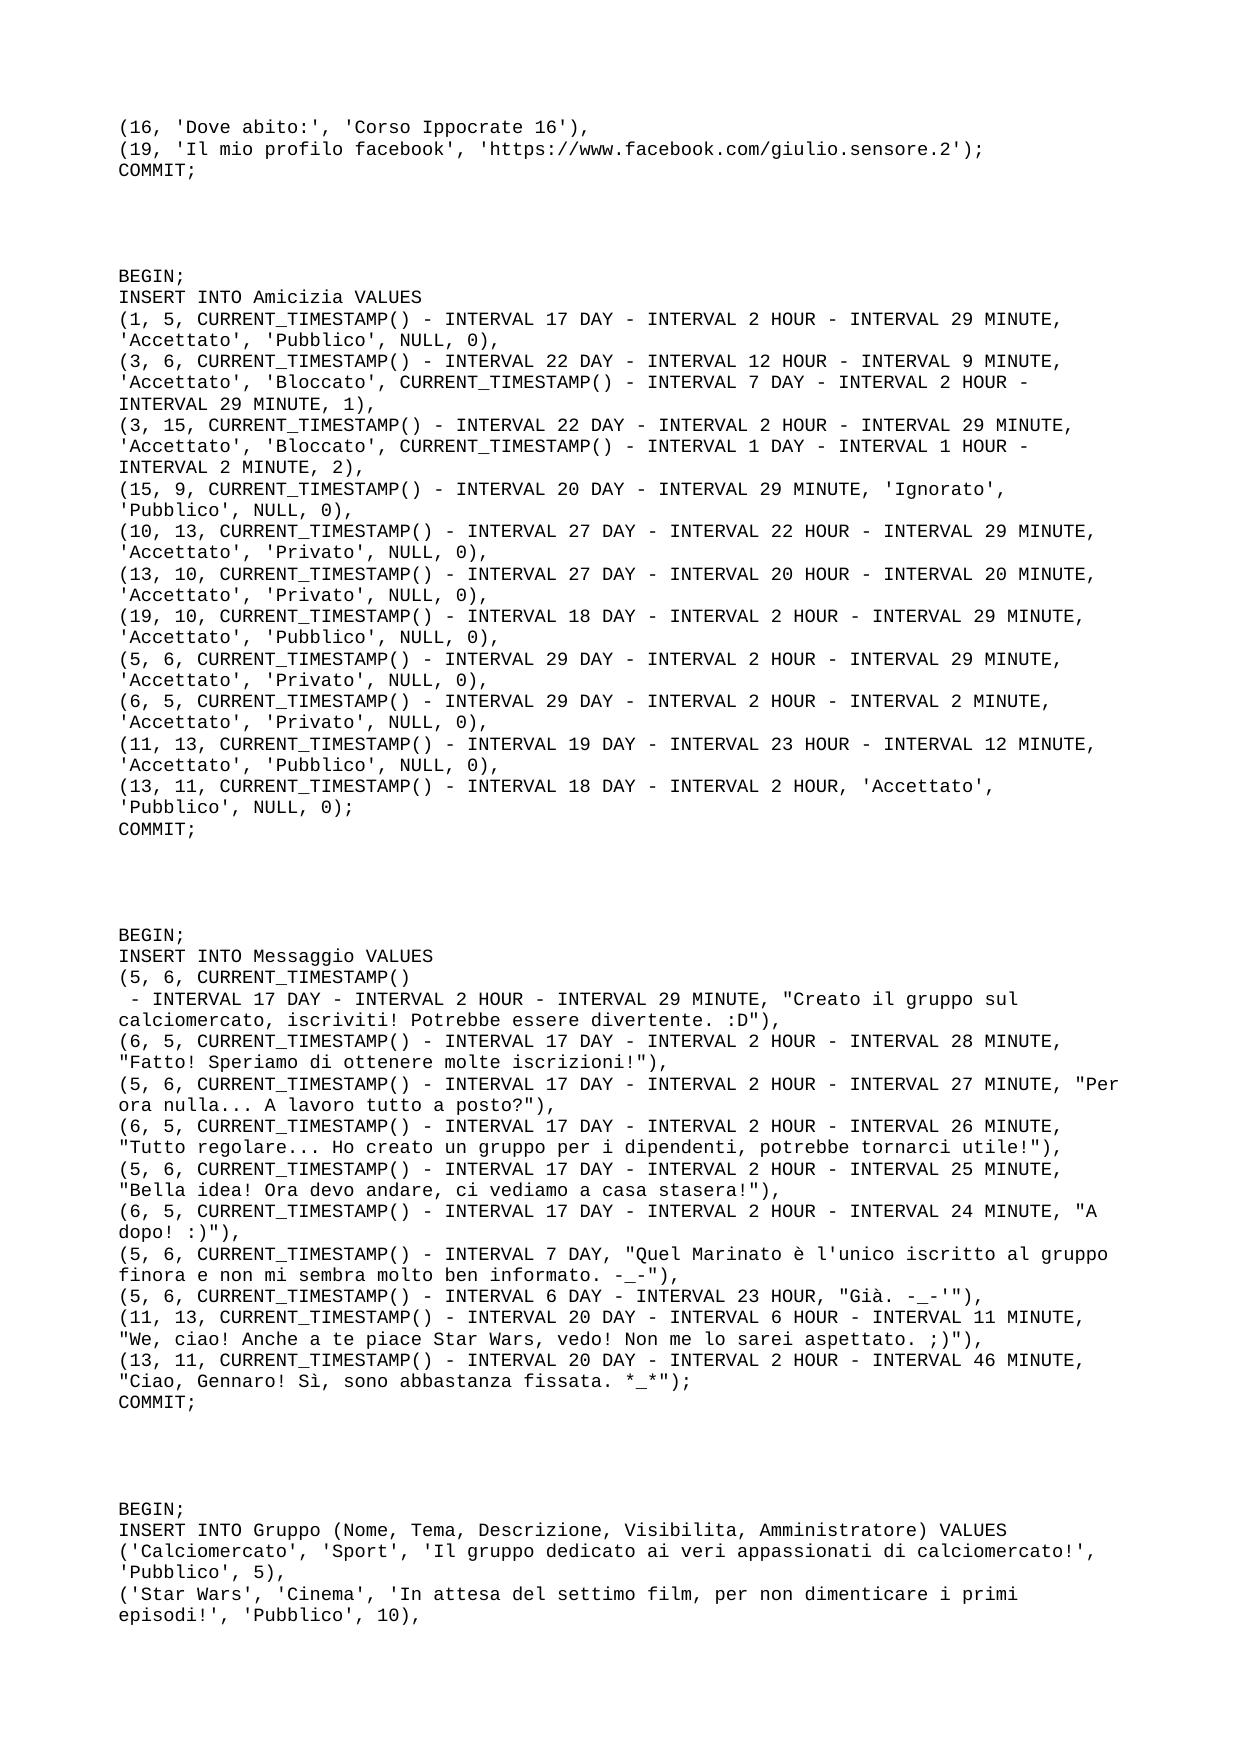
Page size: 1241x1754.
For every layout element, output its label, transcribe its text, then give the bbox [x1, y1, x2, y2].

text (16, 'Dove abito:', 'Corso Ippocrate 16'), (19, 'Il mio profilo facebook', 'https://www.facebook.com/giulio.sensore.2'); COMMIT; BEGIN; INSERT INTO Amicizia VALUES (1, 5, CURRENT_TIMESTAMP() - INTERVAL 17 DAY - INTERVAL 2 HOUR - INTERVAL 29 MINUTE, 'Accettato', 'Pubblico', NULL, 0), (3, 6, CURRENT_TIMESTAMP() - INTERVAL 22 DAY - INTERVAL 12 HOUR - INTERVAL 9 MINUTE, 'Accettato', 'Bloccato', CURRENT_TIMESTAMP() - INTERVAL 7 DAY - INTERVAL 2 HOUR - INTERVAL 29 MINUTE, 1), (3, 15, CURRENT_TIMESTAMP() - INTERVAL 22 DAY - INTERVAL 2 HOUR - INTERVAL 29 MINUTE, 'Accettato', 'Bloccato', CURRENT_TIMESTAMP() - INTERVAL 1 DAY - INTERVAL 1 HOUR - INTERVAL 2 MINUTE, 2), (15, 9, CURRENT_TIMESTAMP() - INTERVAL 20 DAY - INTERVAL 29 MINUTE, 'Ignorato', 'Pubblico', NULL, 0), (10, 13, CURRENT_TIMESTAMP() - INTERVAL 27 DAY - INTERVAL 22 HOUR - INTERVAL 29 MINUTE, 'Accettato', 'Privato', NULL, 0), (13, 10, CURRENT_TIMESTAMP() - INTERVAL 27 DAY - INTERVAL 20 HOUR - INTERVAL 20 MINUTE, 'Accettato', 'Privato', NULL, 0), (19, 10, CURRENT_TIMESTAMP() - INTERVAL 18 DAY - INTERVAL 2 HOUR - INTERVAL 29 MINUTE, 'Accettato', 'Pubblico', NULL, 0), (5, 6, CURRENT_TIMESTAMP() - INTERVAL 29 DAY - INTERVAL 2 HOUR - INTERVAL 29 MINUTE, 'Accettato', 'Privato', NULL, 0), (6, 5, CURRENT_TIMESTAMP() - INTERVAL 29 DAY - INTERVAL 2 HOUR - INTERVAL 2 MINUTE, 'Accettato', 'Privato', NULL, 0), (11, 13, CURRENT_TIMESTAMP() - INTERVAL 19 DAY - INTERVAL 23 HOUR - INTERVAL 12 MINUTE, 'Accettato', 'Pubblico', NULL, 0), (13, 11, CURRENT_TIMESTAMP() - INTERVAL 18 DAY - INTERVAL 2 HOUR, 'Accettato', 'Pubblico', NULL, 0); COMMIT; BEGIN; INSERT INTO Messaggio VALUES (5, 6, CURRENT_TIMESTAMP() [118, 118, 1122, 989]
text - INTERVAL 17 DAY - INTERVAL 2 HOUR - INTERVAL 29 MINUTE, "Creato il gruppo sul calciomercato, iscriviti! Potrebbe essere divertente. :D"), (6, 5, CURRENT_TIMESTAMP() - INTERVAL 17 DAY - INTERVAL 2 HOUR - INTERVAL 28 MINUTE, "Fatto! Speriamo di ottenere molte iscrizioni!"), (5, 6, CURRENT_TIMESTAMP() - INTERVAL 17 DAY - INTERVAL 2 HOUR - INTERVAL 27 MINUTE, "Per ora nulla... A lavoro tutto a posto?"), (6, 5, CURRENT_TIMESTAMP() - INTERVAL 17 DAY - INTERVAL 2 HOUR - INTERVAL 26 MINUTE, "Tutto regolare... Ho creato un gruppo per i dipendenti, potrebbe tornarci utile!"), (5, 6, CURRENT_TIMESTAMP() - INTERVAL 17 DAY - INTERVAL 2 HOUR - INTERVAL 25 MINUTE, "Bella idea! Ora devo andare, ci vediamo a casa stasera!"), (6, 5, CURRENT_TIMESTAMP() - INTERVAL 17 DAY - INTERVAL 2 HOUR - INTERVAL 24 MINUTE, "A dopo! :)"), (5, 6, CURRENT_TIMESTAMP() - INTERVAL 7 DAY, "Quel Marinato è l'unico iscritto al gruppo finora e non mi sembra molto ben informato. -_-"), (5, 6, CURRENT_TIMESTAMP() - INTERVAL 6 DAY - INTERVAL 23 HOUR, "Già. -_-'"), (11, 13, CURRENT_TIMESTAMP() - INTERVAL 20 DAY - INTERVAL 6 HOUR - INTERVAL 11 MINUTE, "We, ciao! Anche a te piace Star Wars, vedo! Non me lo sarei aspettato. ;)"), (13, 11, CURRENT_TIMESTAMP() - INTERVAL 20 DAY - INTERVAL 2 HOUR - INTERVAL 46 MINUTE, "Ciao, Gennaro! Sì, sono abbastanza fissata. *_*"); COMMIT; BEGIN; INSERT INTO Gruppo (Nome, Tema, Descrizione, Visibilita, Amministratore) VALUES ('Calciomercato', 'Sport', 'Il gruppo dedicato ai veri appassionati di calciomercato!', 'Pubblico', 5), ('Star Wars', 'Cinema', 'In attesa del settimo film, per non dimenticare i primi episodi!', 'Pubblico', 10), [118, 989, 1122, 1627]
